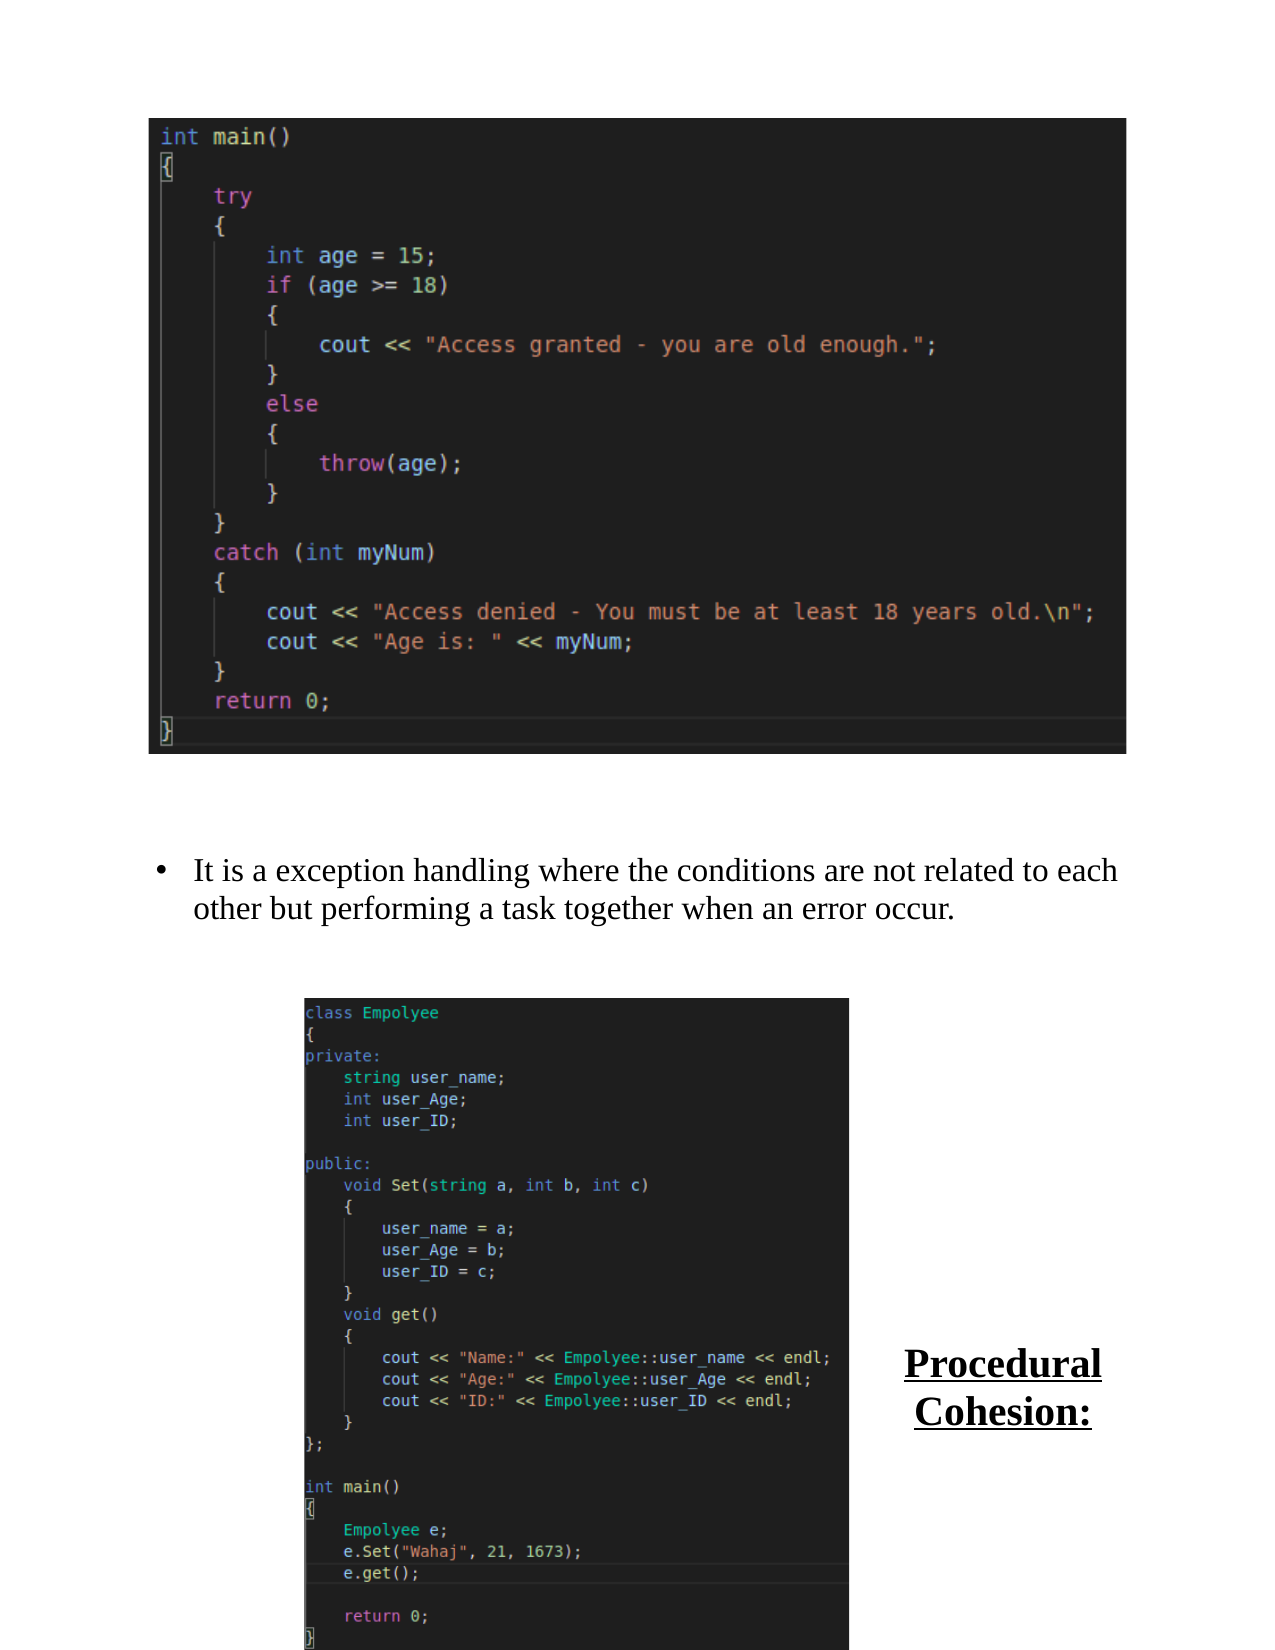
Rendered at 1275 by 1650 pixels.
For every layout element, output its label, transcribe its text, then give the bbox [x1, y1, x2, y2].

picture [148, 118, 1127, 754]
text Procedural Cohesion: [850, 1339, 1157, 1434]
picture [304, 998, 850, 1650]
list It is a exception handling where the conditions are not related to each other but performing a task together when an error occur. [156, 850, 1157, 927]
text [118, 1339, 304, 1434]
